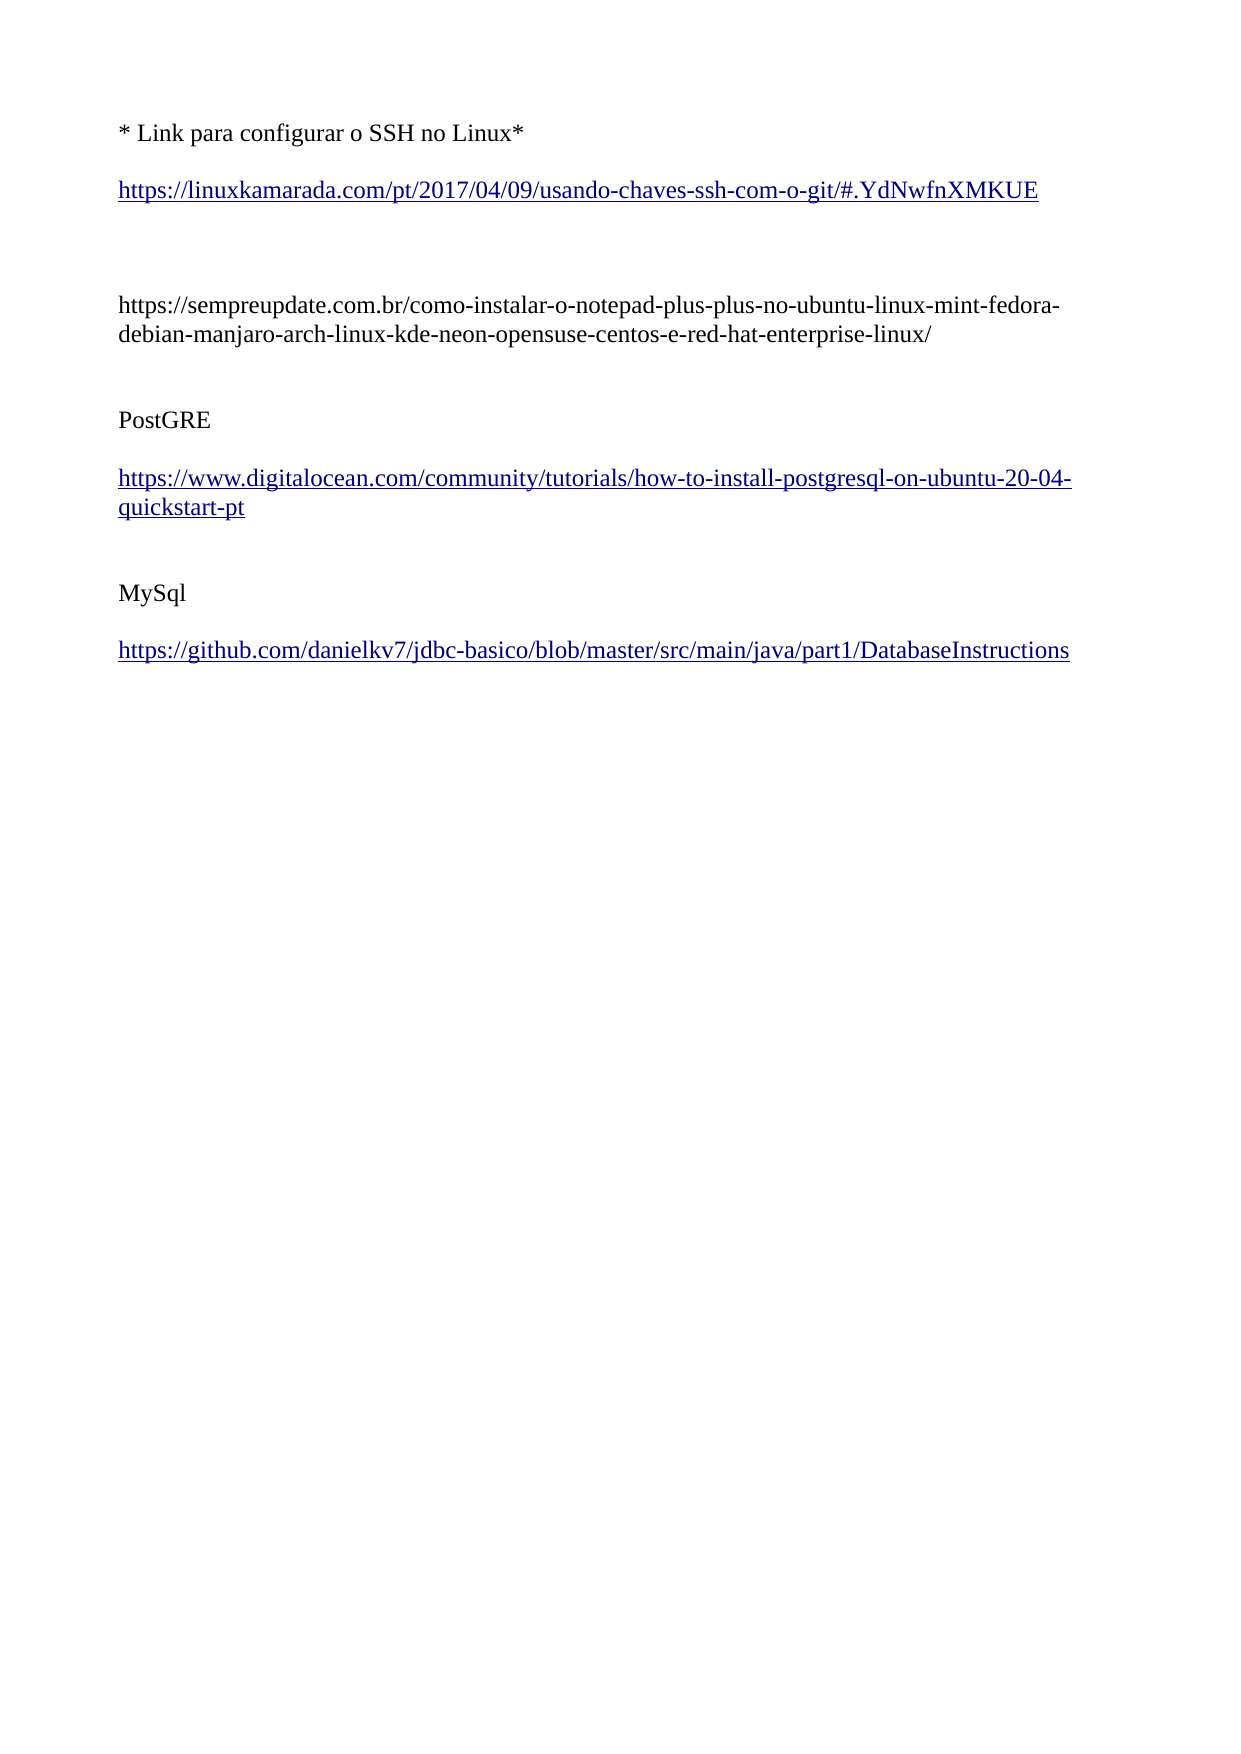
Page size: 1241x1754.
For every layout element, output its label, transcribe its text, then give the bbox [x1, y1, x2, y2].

text * Link para configurar o SSH no Linux* [118, 118, 1122, 147]
text https://www.digitalocean.com/community/tutorials/how-to-install-postgresql-on-ubuntu-20-04-quickstart-pt [118, 463, 1122, 521]
text MySql [118, 578, 1122, 607]
text https://sempreupdate.com.br/como-instalar-o-notepad-plus-plus-no-ubuntu-linux-mint-fedora-debian-manjaro-arch-linux-kde-neon-opensuse-centos-e-red-hat-enterprise-linux/ [118, 291, 1122, 348]
text PostGRE [118, 406, 1122, 434]
text https://github.com/danielkv7/jdbc-basico/blob/master/src/main/java/part1/DatabaseInstructions [118, 636, 1122, 664]
text https://linuxkamarada.com/pt/2017/04/09/usando-chaves-ssh-com-o-git/#.YdNwfnXMKUE [118, 176, 1122, 204]
